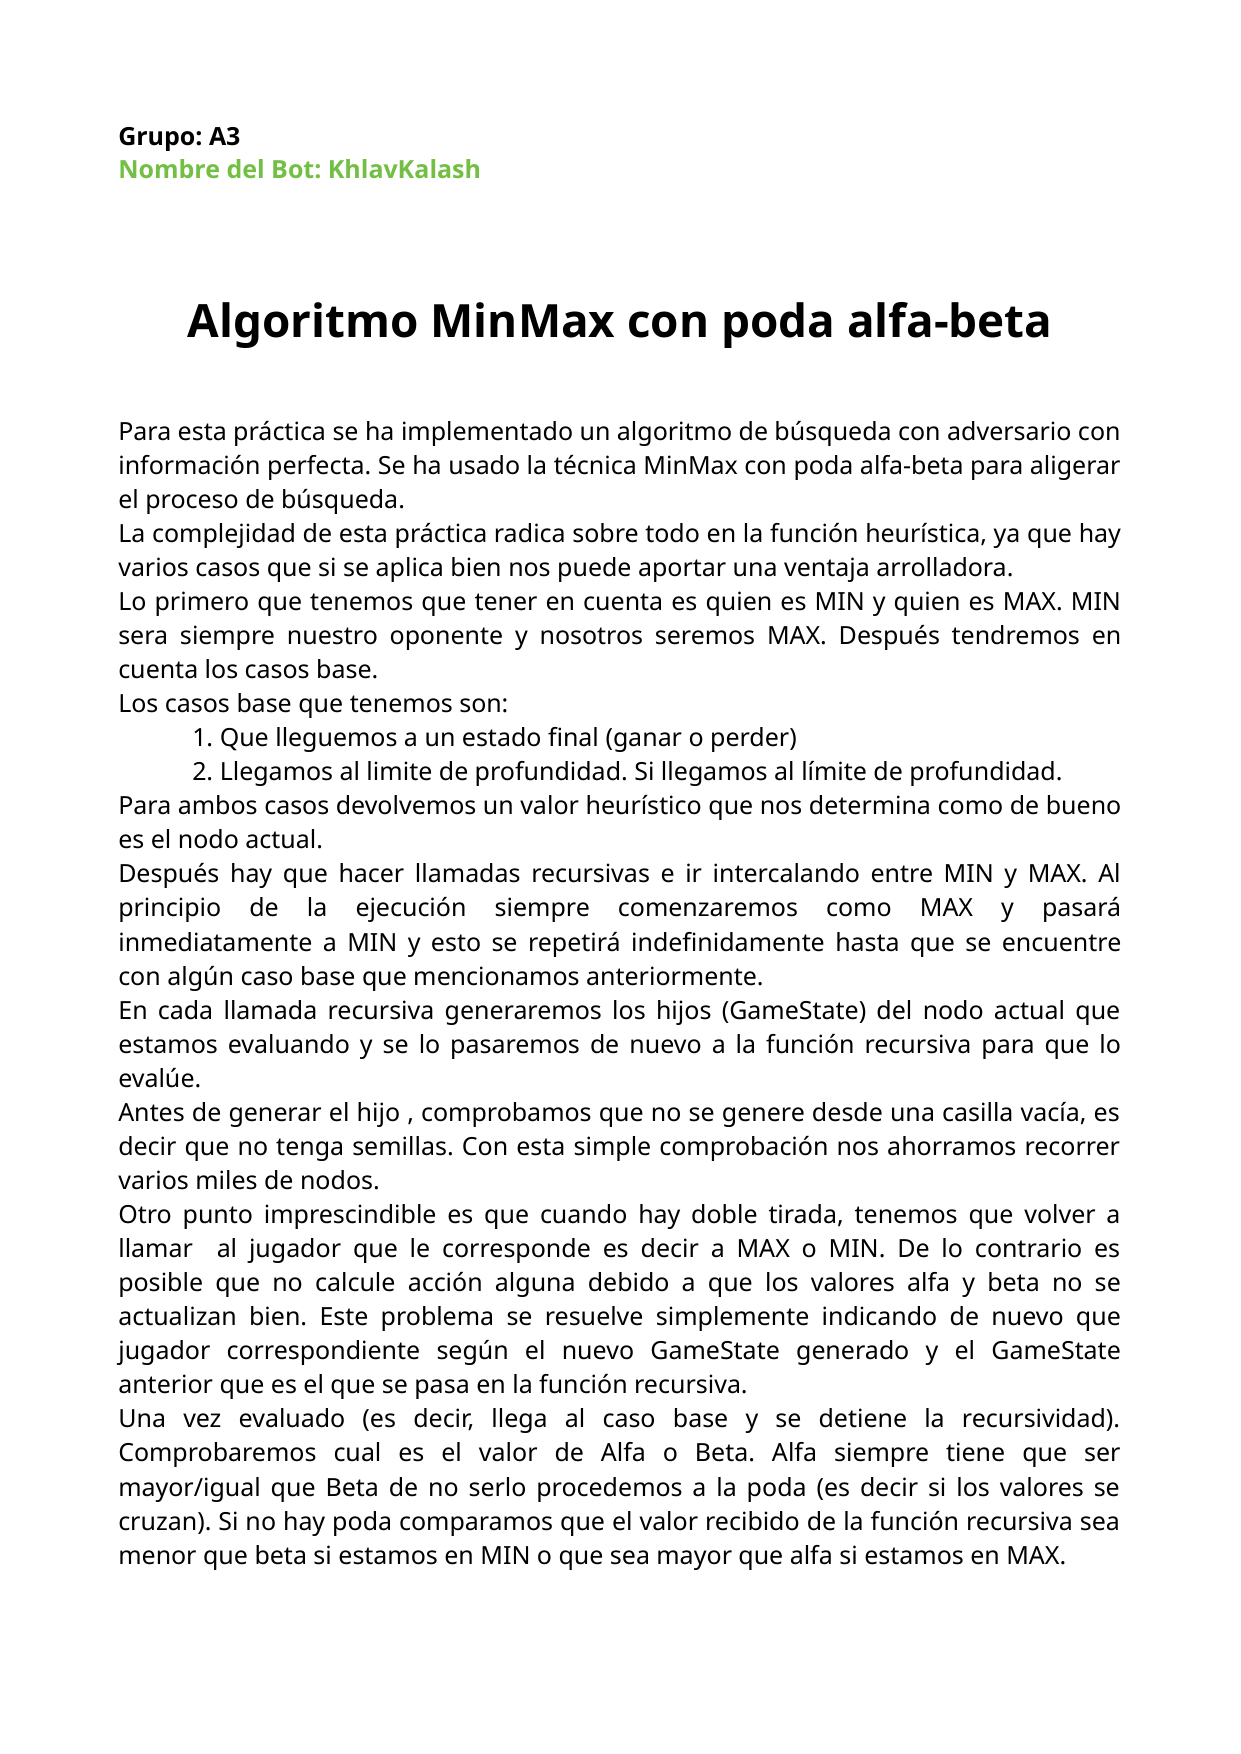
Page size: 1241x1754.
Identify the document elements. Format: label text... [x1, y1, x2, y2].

text Los casos base que tenemos son: [118, 686, 1122, 720]
text Antes de generar el hijo , comprobamos que no se genere desde una casilla vacía, es decir que no tenga semillas. Con esta simple comprobación nos ahorramos recorrer varios miles de nodos. [118, 1094, 1122, 1197]
text La complejidad de esta práctica radica sobre todo en la función heurística, ya que hay varios casos que si se aplica bien nos puede aportar una ventaja arrolladora. [118, 515, 1122, 583]
text Nombre del Bot: KhlavKalash [118, 152, 1122, 186]
text Otro punto imprescindible es que cuando hay doble tirada, tenemos que volver a llamar al jugador que le corresponde es decir a MAX o MIN. De lo contrario es posible que no calcule acción alguna debido a que los valores alfa y beta no se actualizan bien. Este problema se resuelve simplemente indicando de nuevo que jugador correspondiente según el nuevo GameState generado y el GameState anterior que es el que se pasa en la función recursiva. [118, 1197, 1122, 1401]
text Algoritmo MinMax con poda alfa-beta [118, 288, 1122, 351]
text Para esta práctica se ha implementado un algoritmo de búsqueda con adversario con información perfecta. Se ha usado la técnica MinMax con poda alfa-beta para aligerar el proceso de búsqueda. [118, 413, 1122, 515]
text 1. Que lleguemos a un estado final (ganar o perder) [118, 720, 1122, 754]
text Después hay que hacer llamadas recursivas e ir intercalando entre MIN y MAX. Al principio de la ejecución siempre comenzaremos como MAX y pasará inmediatamente a MIN y esto se repetirá indefinidamente hasta que se encuentre con algún caso base que mencionamos anteriormente. [118, 856, 1122, 992]
text Una vez evaluado (es decir, llega al caso base y se detiene la recursividad). Comprobaremos cual es el valor de Alfa o Beta. Alfa siempre tiene que ser mayor/igual que Beta de no serlo procedemos a la poda (es decir si los valores se cruzan). Si no hay poda comparamos que el valor recibido de la función recursiva sea menor que beta si estamos en MIN o que sea mayor que alfa si estamos en MAX. [118, 1401, 1122, 1571]
text En cada llamada recursiva generaremos los hijos (GameState) del nodo actual que estamos evaluando y se lo pasaremos de nuevo a la función recursiva para que lo evalúe. [118, 992, 1122, 1094]
text Grupo: A3 [118, 118, 1122, 152]
text 2. Llegamos al limite de profundidad. Si llegamos al límite de profundidad. [118, 754, 1122, 788]
text Lo primero que tenemos que tener en cuenta es quien es MIN y quien es MAX. MIN sera siempre nuestro oponente y nosotros seremos MAX. Después tendremos en cuenta los casos base. [118, 583, 1122, 686]
text Para ambos casos devolvemos un valor heurístico que nos determina como de bueno es el nodo actual. [118, 788, 1122, 856]
